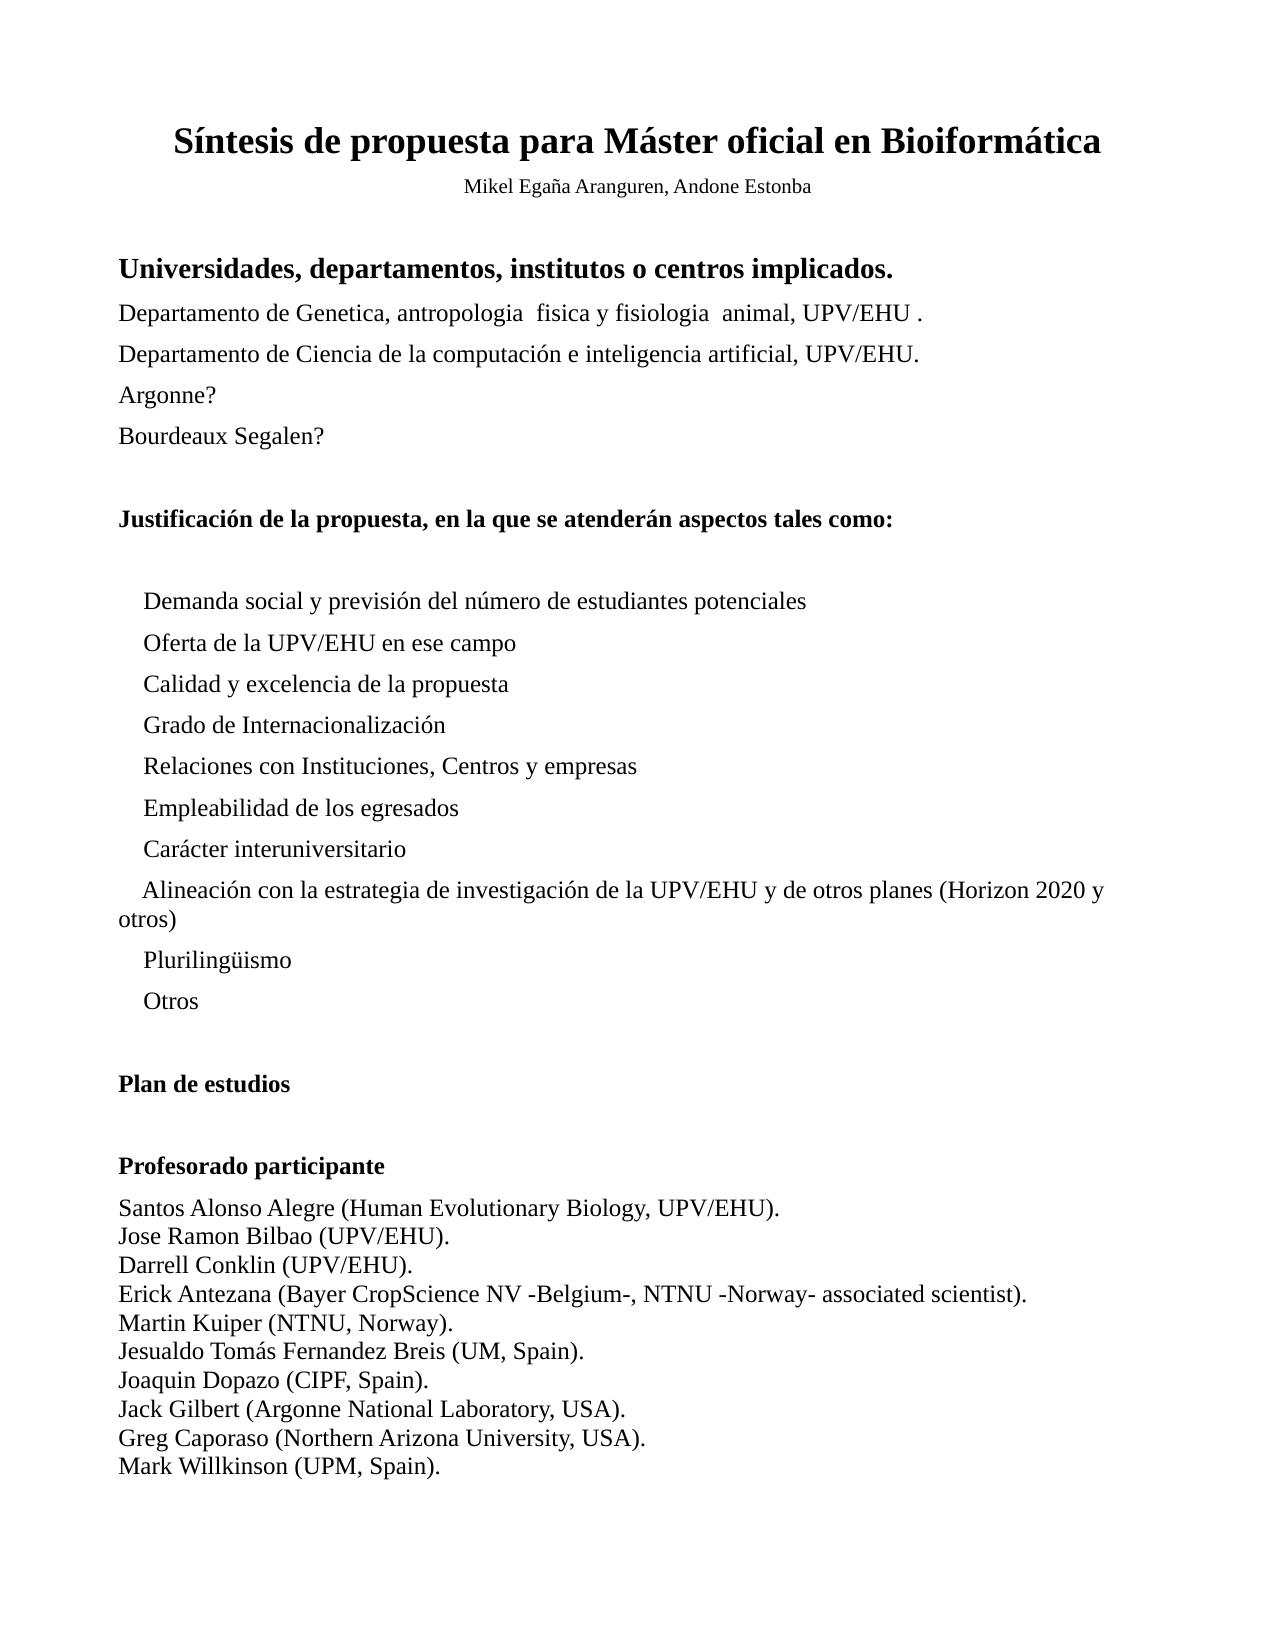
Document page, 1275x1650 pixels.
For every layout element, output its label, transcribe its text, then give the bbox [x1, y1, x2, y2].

text Alineación con la estrategia de investigación de la UPV/EHU y de otros planes (Horizon 2020 y otros) [118, 875, 1157, 933]
text Universidades, departamentos, institutos o centros implicados. [118, 252, 1157, 285]
text Plan de estudios [118, 1069, 1157, 1098]
text Oferta de la UPV/EHU en ese campo [118, 628, 1157, 656]
text Jack Gilbert (Argonne National Laboratory, USA). [118, 1394, 1157, 1423]
text Jose Ramon Bilbao (UPV/EHU). [118, 1221, 1157, 1250]
text Demanda social y previsión del número de estudiantes potenciales [118, 586, 1157, 615]
text Santos Alonso Alegre (Human Evolutionary Biology, UPV/EHU). [118, 1193, 1157, 1221]
text Martin Kuiper (NTNU, Norway). [118, 1308, 1157, 1336]
text Otros [118, 986, 1157, 1015]
text Greg Caporaso (Northern Arizona University, USA). [118, 1423, 1157, 1451]
text Joaquin Dopazo (CIPF, Spain). [118, 1365, 1157, 1394]
text Darrell Conklin (UPV/EHU). [118, 1250, 1157, 1279]
text Bourdeaux Segalen? [118, 421, 1157, 450]
text Jesualdo Tomás Fernandez Breis (UM, Spain). [118, 1336, 1157, 1365]
text Erick Antezana (Bayer CropScience NV -Belgium-, NTNU -Norway- associated scientist). [118, 1279, 1157, 1308]
text Mikel Egaña Aranguren, Andone Estonba [118, 174, 1157, 198]
text Mark Willkinson (UPM, Spain). [118, 1451, 1157, 1480]
text Empleabilidad de los egresados [118, 793, 1157, 821]
text Relaciones con Instituciones, Centros y empresas [118, 751, 1157, 780]
text Argonne? [118, 380, 1157, 409]
text Síntesis de propuesta para Máster oficial en Bioiformática [118, 118, 1157, 161]
text Departamento de Ciencia de la computación e inteligencia artificial, UPV/EHU. [118, 339, 1157, 368]
text Carácter interuniversitario [118, 834, 1157, 863]
text Plurilingüismo [118, 945, 1157, 974]
text Grado de Internacionalización [118, 710, 1157, 739]
text Justificación de la propuesta, en la que se atenderán aspectos tales como: [118, 504, 1157, 533]
text Calidad y excelencia de la propuesta [118, 669, 1157, 698]
text Departamento de Genetica, antropologia fisica y fisiologia animal, UPV/EHU . [118, 298, 1157, 326]
text Profesorado participante [118, 1151, 1157, 1180]
